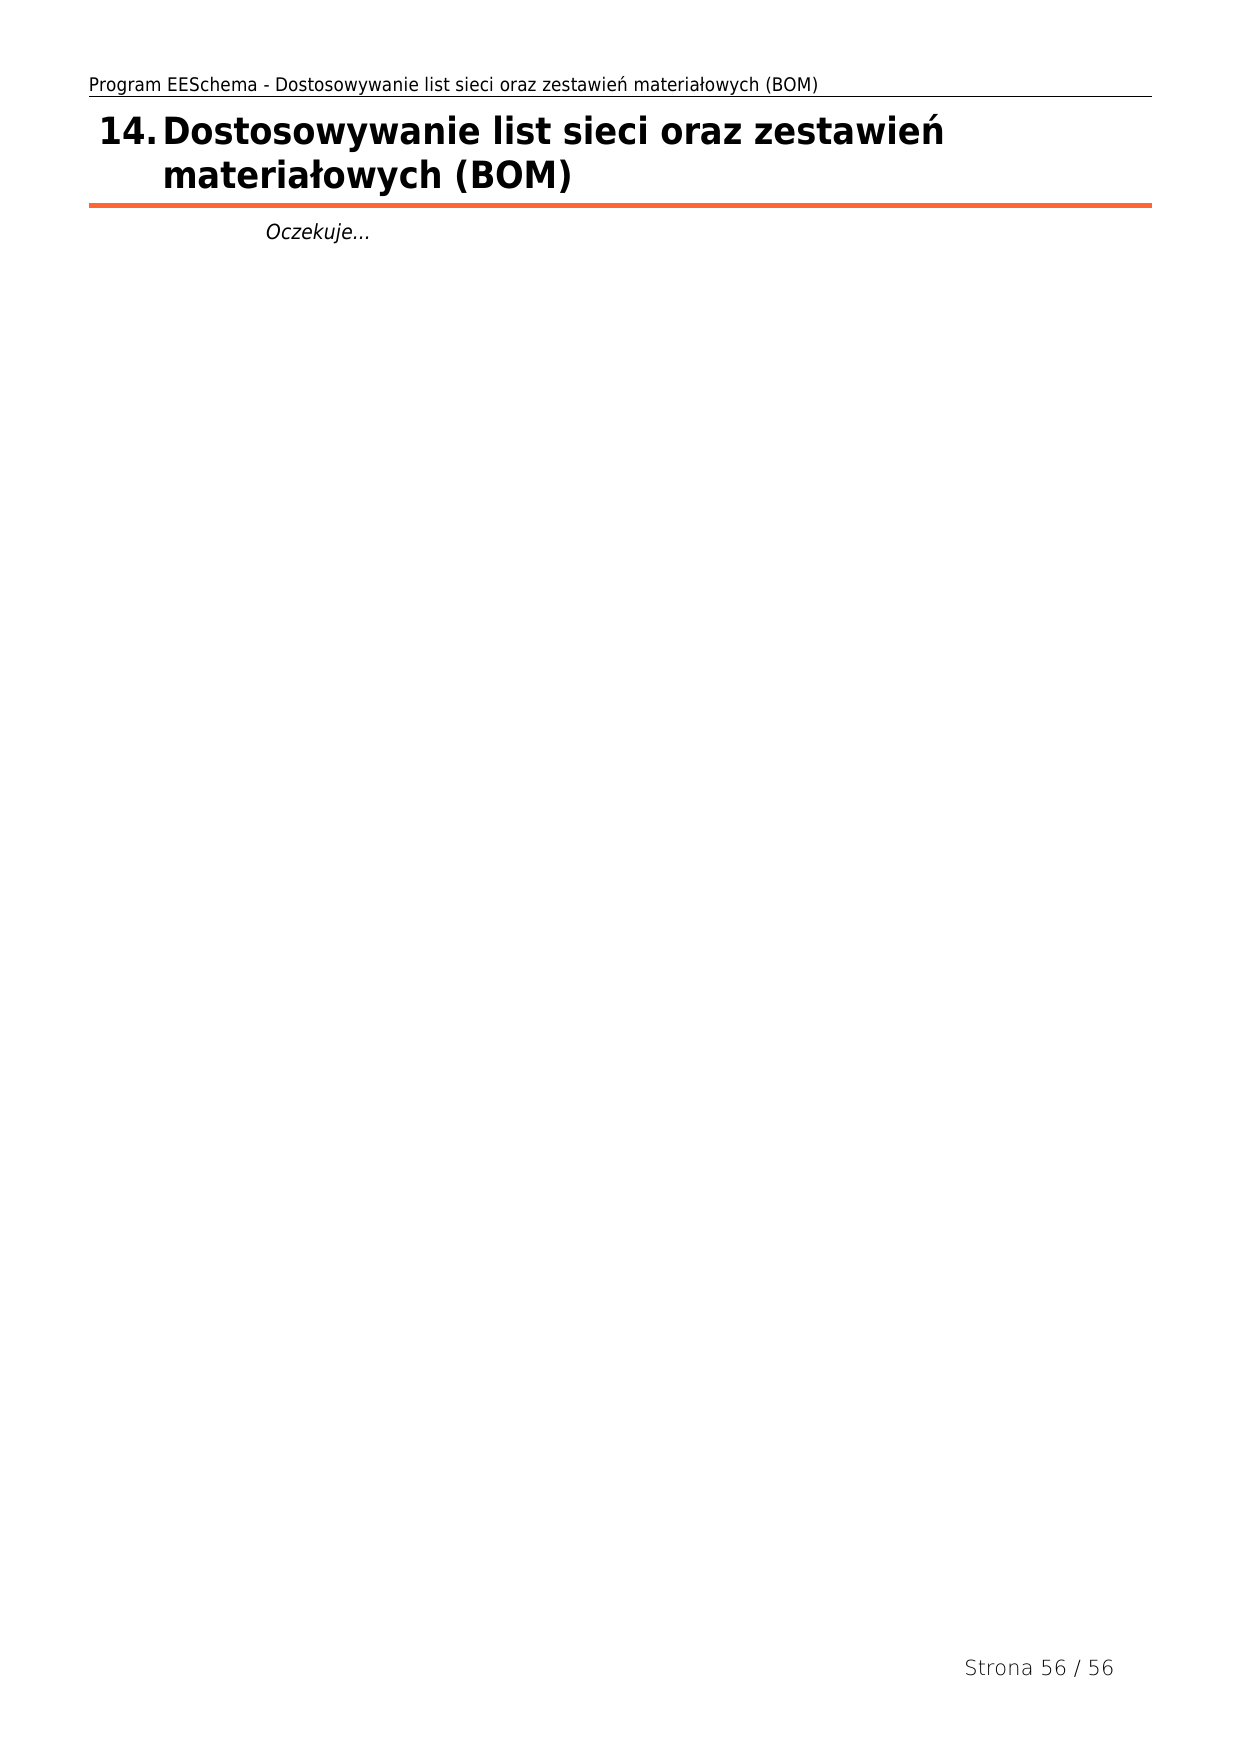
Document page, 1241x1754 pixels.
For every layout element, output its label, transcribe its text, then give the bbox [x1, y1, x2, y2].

text Oczekuje... [266, 220, 1152, 244]
subtitle Dostosowywanie list sieci oraz zestawień materiałowych (BOM) [88, 103, 1152, 208]
